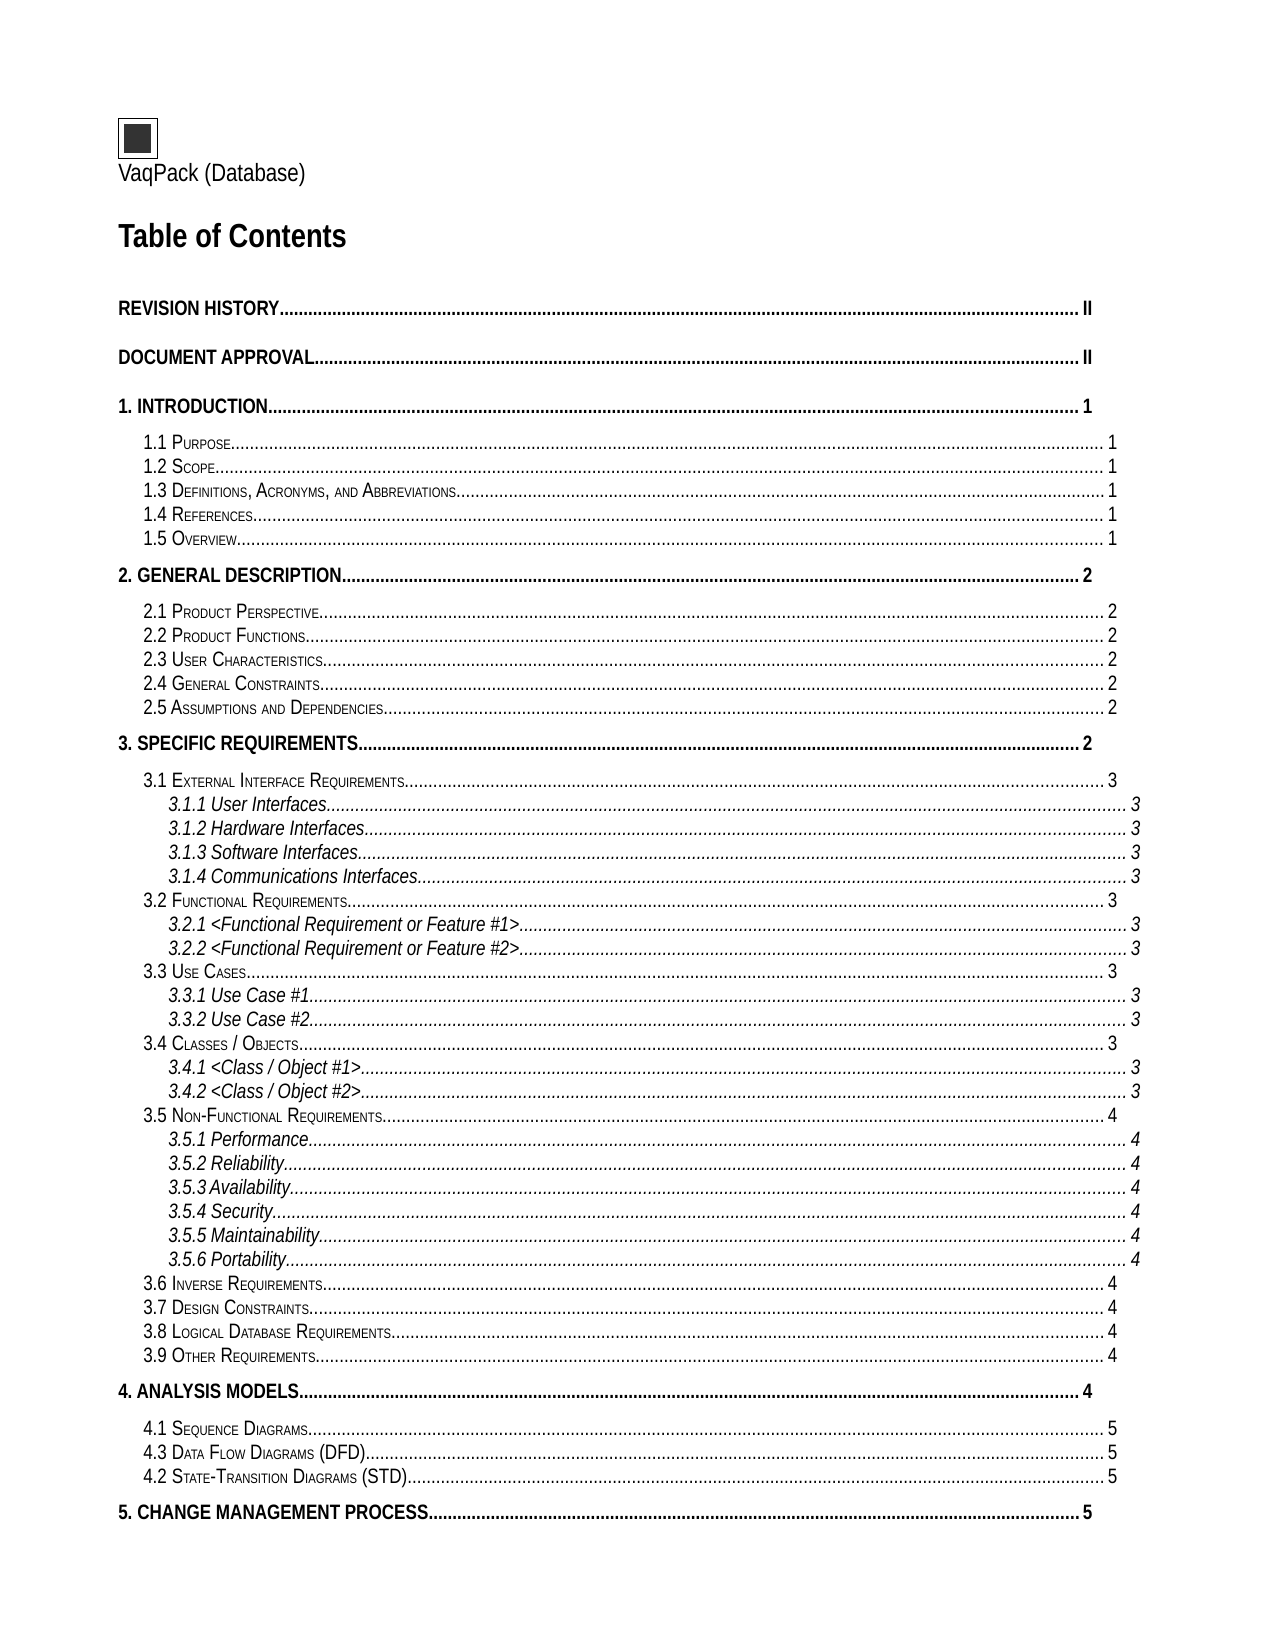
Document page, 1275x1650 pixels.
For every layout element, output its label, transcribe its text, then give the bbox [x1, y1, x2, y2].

text 1. Introduction 1 [118, 394, 1157, 418]
text 3.5.2 Reliability 4 [168, 1151, 1157, 1175]
text 3.3 Use Cases 3 [143, 959, 1157, 983]
text 3.1.2 Hardware Interfaces 3 [168, 816, 1157, 840]
text 1.2 Scope 1 [143, 454, 1157, 478]
text 4.2 State-Transition Diagrams (STD) 5 [143, 1464, 1157, 1488]
text 4.1 Sequence Diagrams 5 [143, 1416, 1157, 1440]
text 2.2 Product Functions 2 [143, 623, 1157, 647]
text 1.4 References 1 [143, 502, 1157, 526]
text 3.5.6 Portability 4 [168, 1247, 1157, 1271]
text 3.5.5 Maintainability 4 [168, 1223, 1157, 1247]
text 3.8 Logical Database Requirements 4 [143, 1319, 1157, 1343]
text 3.1.1 User Interfaces 3 [168, 792, 1157, 816]
text 2.1 Product Perspective 2 [143, 599, 1157, 623]
text 1.3 Definitions, Acronyms, and Abbreviations 1 [143, 478, 1157, 502]
text 3.3.2 Use Case #2 3 [168, 1007, 1157, 1031]
text 5. Change Management Process 5 [118, 1500, 1157, 1524]
text 3.4 Classes / Objects 3 [143, 1031, 1157, 1055]
text 3.4.1 <Class / Object #1> 3 [168, 1055, 1157, 1079]
text 3.6 Inverse Requirements 4 [143, 1271, 1157, 1295]
text Revision History ii [118, 296, 1157, 320]
text 3.9 Other Requirements 4 [143, 1343, 1157, 1367]
text 3.2 Functional Requirements 3 [143, 888, 1157, 912]
text 3.2.1 <Functional Requirement or Feature #1> 3 [168, 912, 1157, 936]
text 3.3.1 Use Case #1 3 [168, 983, 1157, 1007]
text 4.3 Data Flow Diagrams (DFD) 5 [143, 1440, 1157, 1464]
text 3.1.3 Software Interfaces 3 [168, 840, 1157, 864]
text 3.2.2 <Functional Requirement or Feature #2> 3 [168, 936, 1157, 959]
text 3.5.3 Availability 4 [168, 1175, 1157, 1199]
text 2.4 General Constraints 2 [143, 671, 1157, 695]
text 1.1 Purpose 1 [143, 430, 1157, 454]
text 3.5.1 Performance 4 [168, 1127, 1157, 1151]
text Table of Contents [118, 217, 1157, 255]
text 4. Analysis Models 4 [118, 1379, 1157, 1403]
text 2.5 Assumptions and Dependencies 2 [143, 695, 1157, 719]
text 2.3 User Characteristics 2 [143, 647, 1157, 671]
text 2. General Description 2 [118, 563, 1157, 587]
text 3.5.4 Security 4 [168, 1199, 1157, 1223]
text 3. Specific Requirements 2 [118, 731, 1157, 755]
text 3.7 Design Constraints 4 [143, 1295, 1157, 1319]
text 3.1 External Interface Requirements 3 [143, 768, 1157, 792]
text 3.1.4 Communications Interfaces 3 [168, 864, 1157, 888]
text 3.5 Non-Functional Requirements 4 [143, 1103, 1157, 1127]
text Document Approval ii [118, 345, 1157, 369]
text 1.5 Overview 1 [143, 526, 1157, 550]
text 3.4.2 <Class / Object #2> 3 [168, 1079, 1157, 1103]
